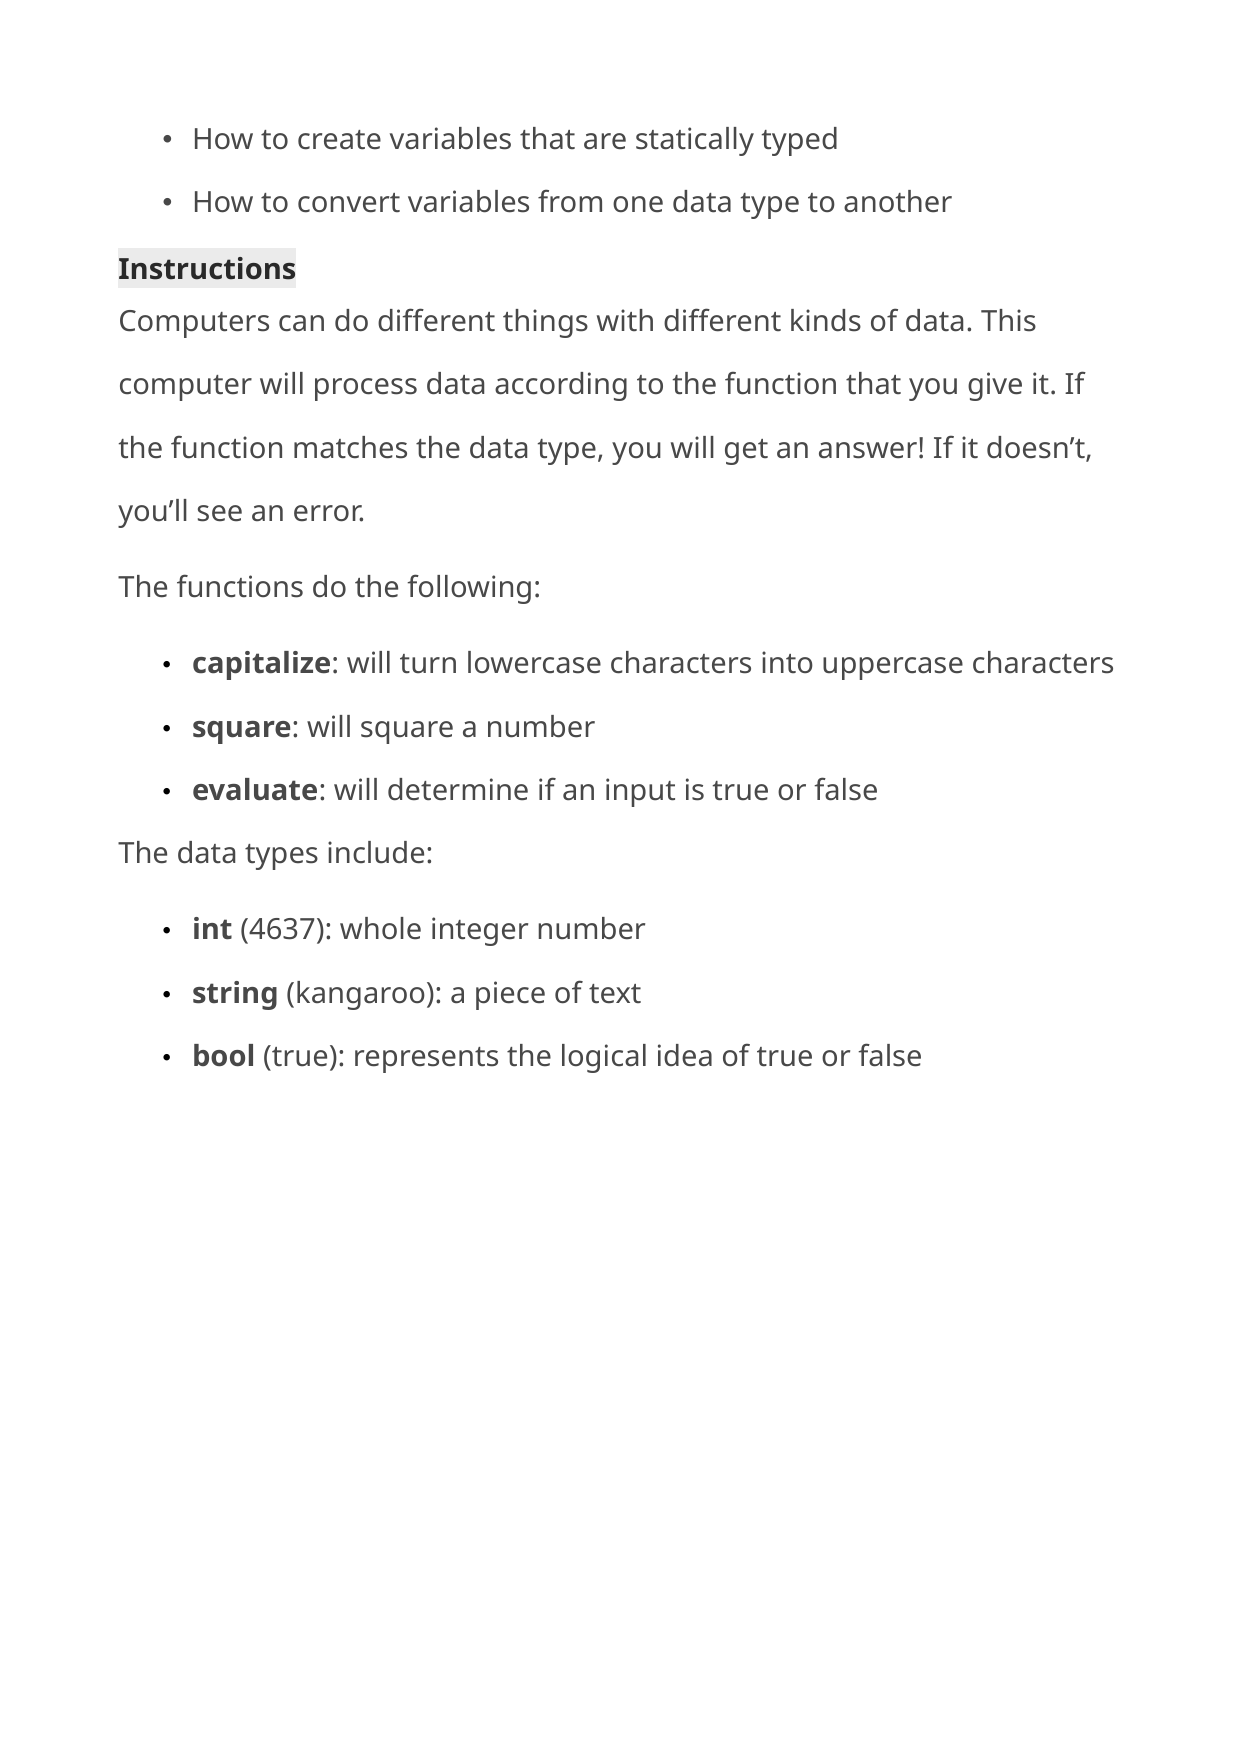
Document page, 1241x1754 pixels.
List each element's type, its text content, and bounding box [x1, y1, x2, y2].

list string (kangaroo): a piece of text [162, 972, 1122, 1012]
text The functions do the following: [118, 566, 1122, 606]
text Instructions [118, 246, 1122, 288]
text The data types include: [118, 833, 1122, 872]
text Computers can do different things with different kinds of data. This computer will process data according to the function that you give it. If the function matches the data type, you will get an answer! If it doesn’t, you’ll see an error. [118, 300, 1122, 530]
list How to create variables that are statically typed [162, 118, 1122, 158]
list capitalize: will turn lowercase characters into uppercase characters [162, 642, 1122, 682]
list How to convert variables from one data type to another [162, 182, 1122, 221]
list square: will square a number [162, 706, 1122, 746]
list int (4637): whole integer number [162, 909, 1122, 948]
list bool (true): represents the logical idea of true or false [162, 1036, 1122, 1075]
list evaluate: will determine if an input is true or false [162, 769, 1122, 809]
